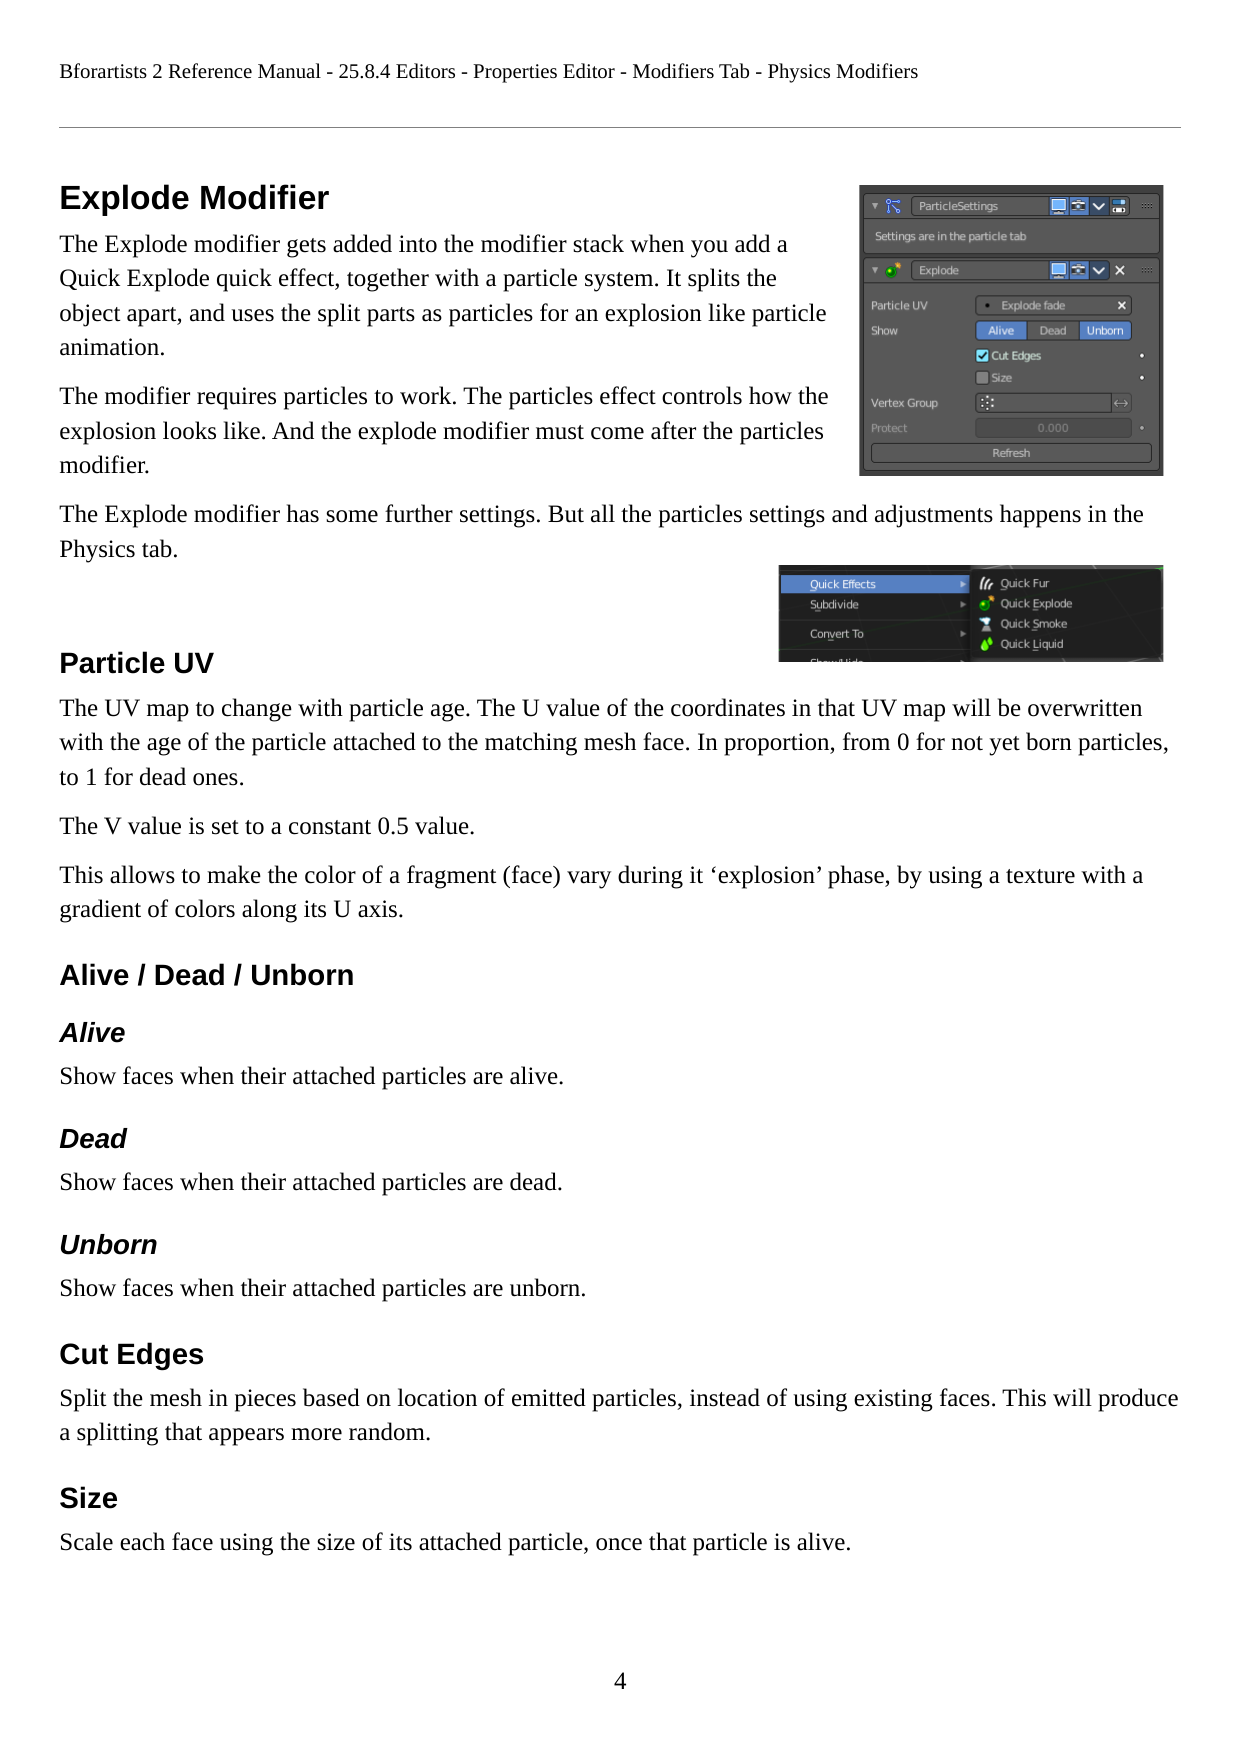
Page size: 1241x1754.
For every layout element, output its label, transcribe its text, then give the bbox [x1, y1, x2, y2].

text Scale each face using the size of its attached particle, once that particle is alive. [59, 1527, 1181, 1556]
picture [859, 185, 1164, 476]
text The Explode modifier has some further settings. But all the particles settings and adjustments happens in the Physics tab. [59, 499, 1181, 562]
subtitle Particle UV [59, 646, 1181, 680]
text Split the mesh in pieces based on location of emitted particles, instead of using existing faces. This will produce a splitting that appears more random. [59, 1383, 1181, 1446]
subtitle Explode Modifier [59, 178, 1181, 216]
text The modifier requires particles to work. The particles effect controls how the explosion looks like. And the explode modifier must come after the particles modifier. [59, 381, 1181, 479]
text This allows to make the color of a fragment (face) vary during it ‘explosion’ phase, by using a texture with a gradient of colors along its U axis. [59, 860, 1181, 923]
subtitle Dead [59, 1123, 1181, 1154]
subtitle Size [59, 1481, 1181, 1515]
subtitle Unborn [59, 1228, 1181, 1260]
text The Explode modifier gets added into the modifier stack when you add a Quick Explode quick effect, together with a particle system. It splits the object apart, and uses the split parts as particles for an explosion like particle animation. [59, 229, 859, 361]
text The UV map to change with particle age. The U value of the coordinates in that UV map will be overwritten with the age of the particle attached to the matching mesh face. In proportion, from 0 for not yet born particles, to 1 for dead ones. [59, 693, 1181, 790]
subtitle Alive [59, 1017, 1181, 1048]
text Show faces when their attached particles are dead. [59, 1167, 1181, 1196]
text Show faces when their attached particles are alive. [59, 1061, 1181, 1090]
text The V value is set to a constant 0.5 value. [59, 811, 1181, 839]
picture [778, 565, 1164, 662]
subtitle Alive / Dead / Unborn [59, 958, 1181, 992]
text Show faces when their attached particles are unborn. [59, 1273, 1181, 1302]
subtitle Cut Edges [59, 1337, 1181, 1370]
